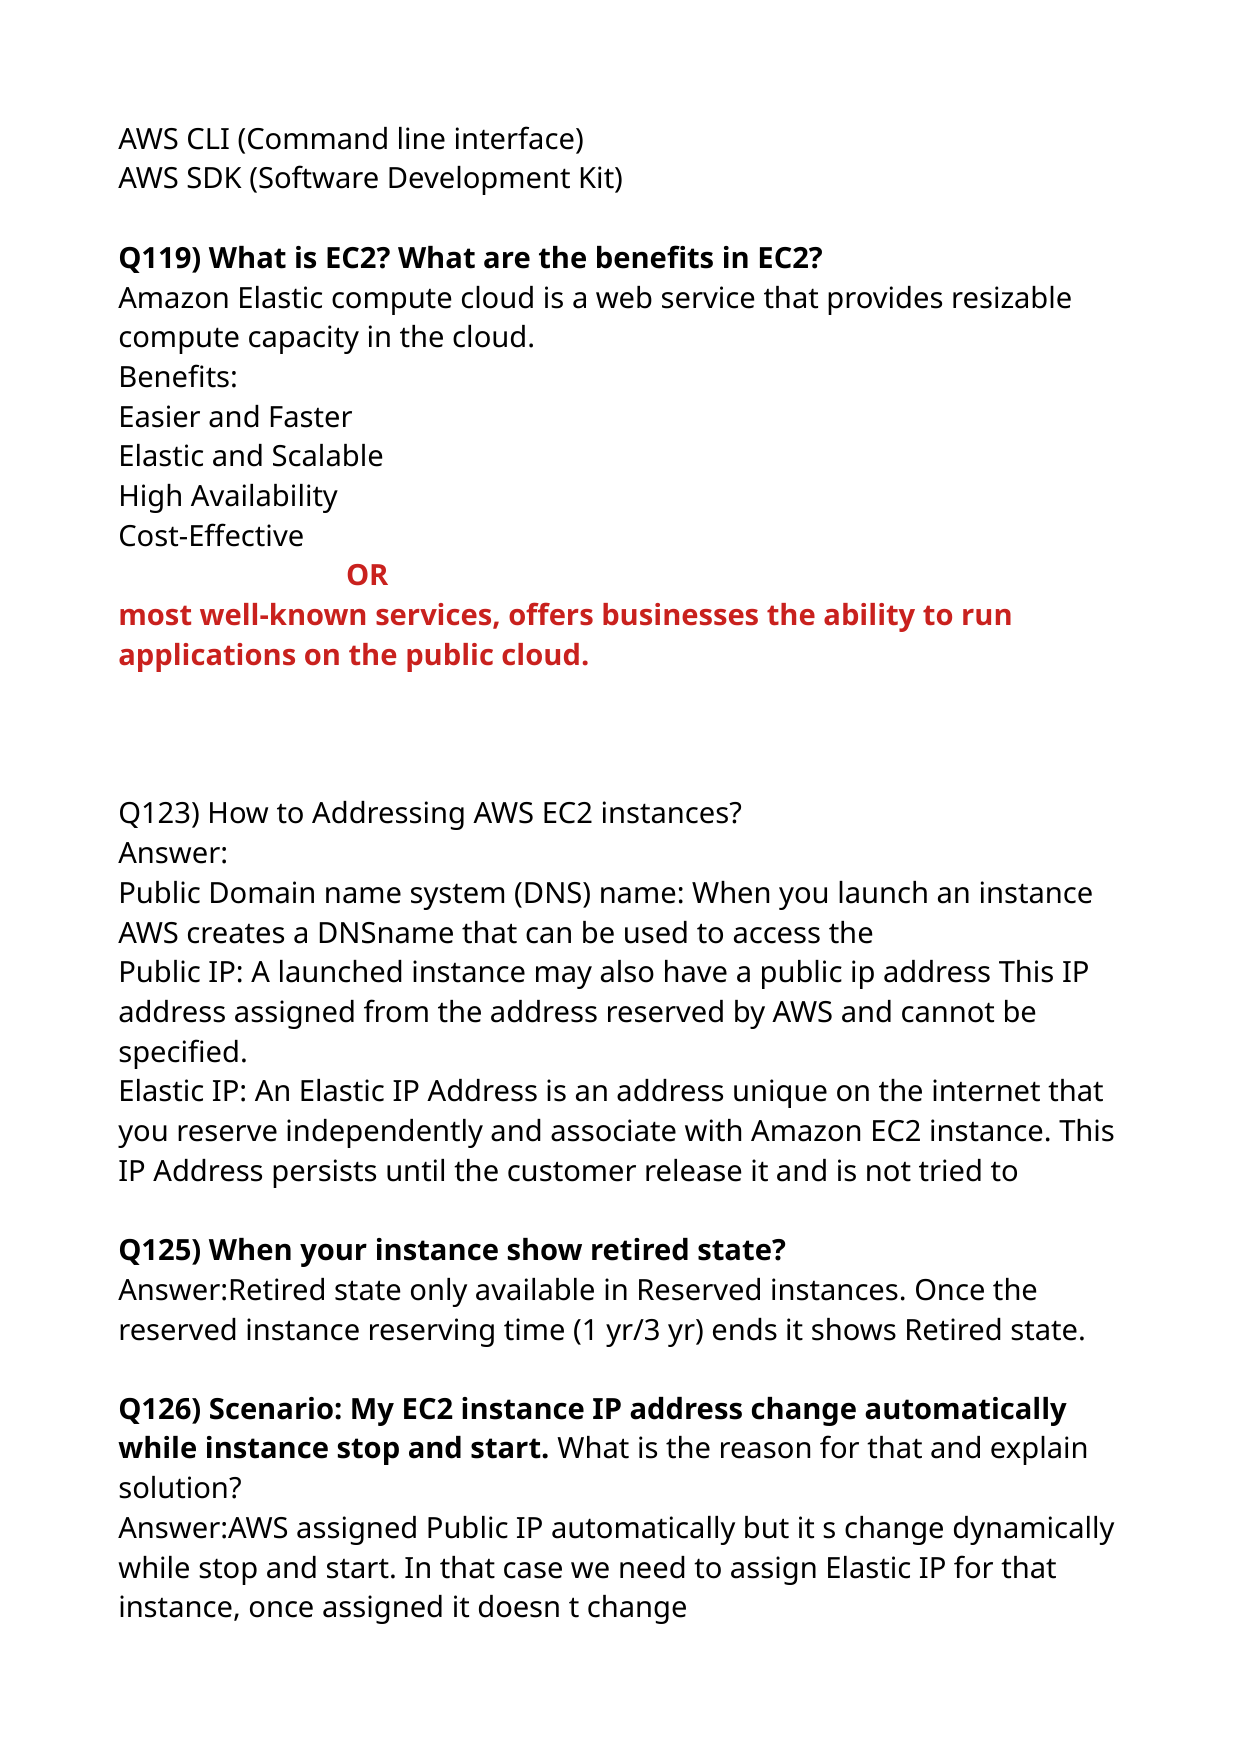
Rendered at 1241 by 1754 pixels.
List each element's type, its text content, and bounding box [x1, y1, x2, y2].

text Answer: [118, 832, 1122, 872]
text Q123) How to Addressing AWS EC2 instances? [118, 793, 1122, 832]
text High Availability [118, 475, 1122, 515]
text Amazon Elastic compute cloud is a web service that provides resizable compute capacity in the cloud. [118, 277, 1122, 356]
text Q119) What is EC2? What are the benefits in EC2? [118, 237, 1122, 277]
text Public IP: A launched instance may also have a public ip address This IP address assigned from the address reserved by AWS and cannot be specified. [118, 952, 1122, 1071]
text Answer:Retired state only available in Reserved instances. Once the reserved instance reserving time (1 yr/3 yr) ends it shows Retired state. [118, 1269, 1122, 1348]
text OR [118, 555, 1122, 594]
text Q125) When your instance show retired state? [118, 1229, 1122, 1269]
text Q126) Scenario: My EC2 instance IP address change automatically while instance stop and start. What is the reason for that and explain solution? [118, 1388, 1122, 1507]
text AWS CLI (Command line interface) [118, 118, 1122, 158]
text Benefits: [118, 356, 1122, 396]
text Elastic and Scalable [118, 436, 1122, 475]
text Elastic IP: An Elastic IP Address is an address unique on the internet that you reserve independently and associate with Amazon EC2 instance. This IP Address persists until the customer release it and is not tried to [118, 1071, 1122, 1190]
text most well-known services, offers businesses the ability to run applications on the public cloud. [118, 594, 1122, 674]
text Answer:AWS assigned Public IP automatically but it s change dynamically while stop and start. In that case we need to assign Elastic IP for that instance, once assigned it doesn t change [118, 1507, 1122, 1626]
text AWS SDK (Software Development Kit) [118, 158, 1122, 197]
text Public Domain name system (DNS) name: When you launch an instance AWS creates a DNSname that can be used to access the [118, 872, 1122, 952]
text Cost-Effective [118, 515, 1122, 555]
text Easier and Faster [118, 396, 1122, 436]
